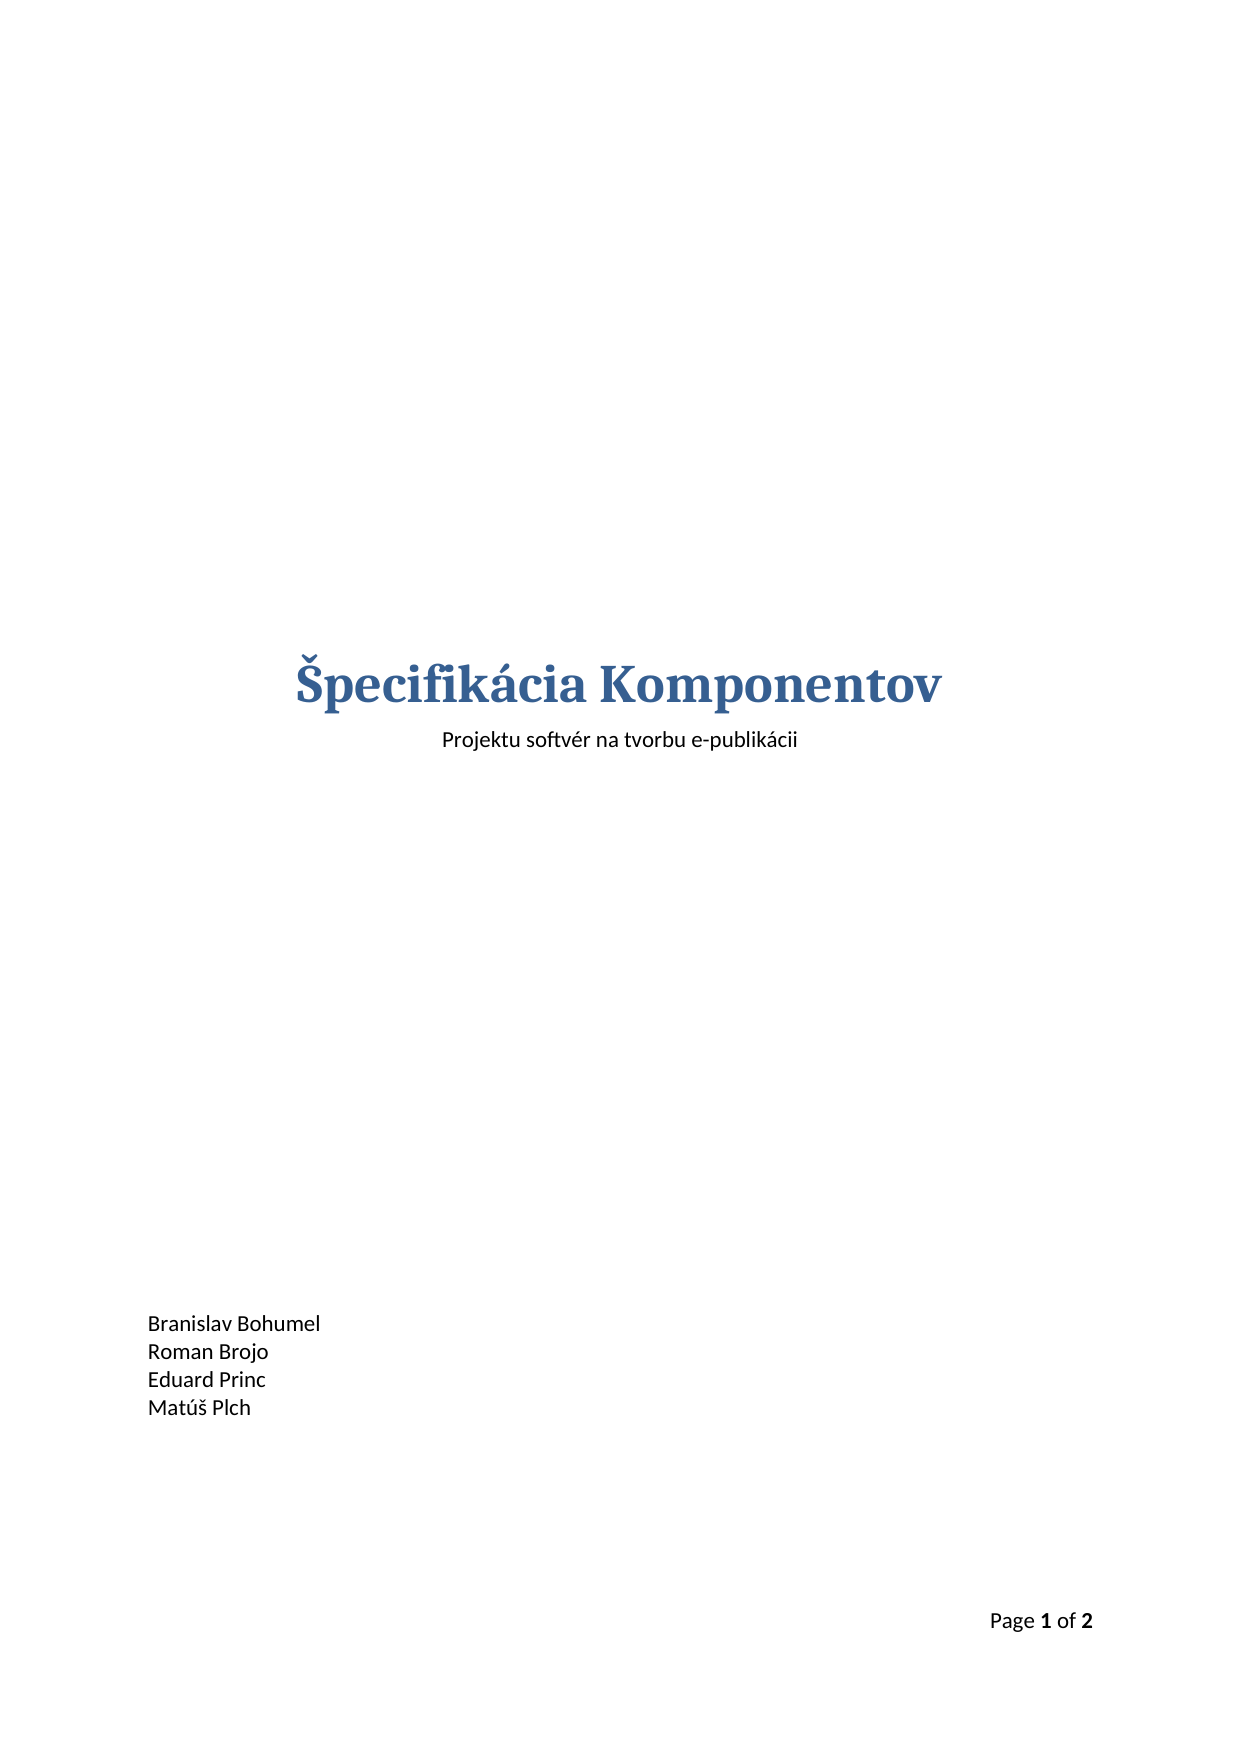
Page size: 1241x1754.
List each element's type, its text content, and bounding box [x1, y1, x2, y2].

text Eduard Princ [148, 1365, 1093, 1393]
text Projektu softvér na tvorbu e-publikácii [148, 726, 1093, 753]
text Branislav Bohumel [148, 1309, 1093, 1337]
text Matúš Plch [148, 1393, 1093, 1421]
text Roman Brojo [148, 1337, 1093, 1365]
subtitle Špecifikácia Komponentov [148, 654, 1093, 716]
